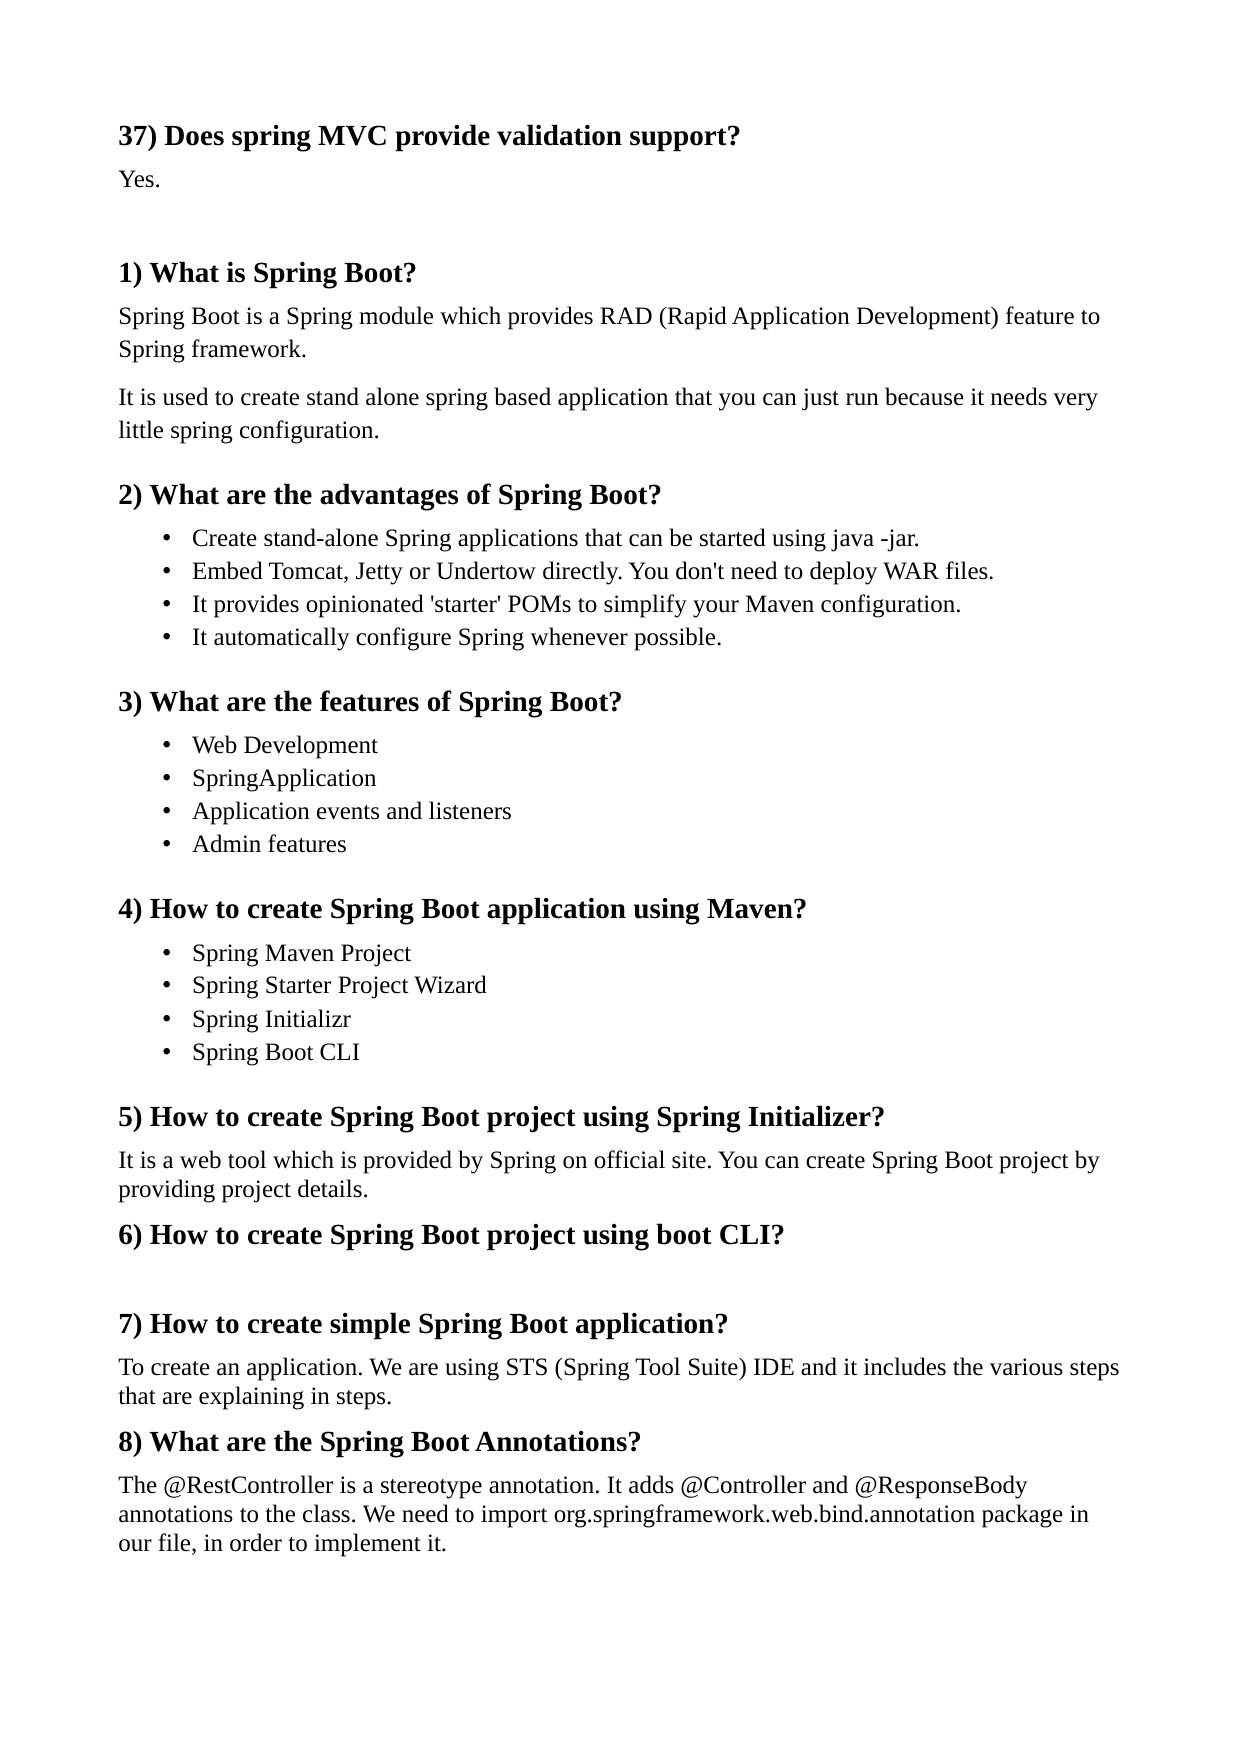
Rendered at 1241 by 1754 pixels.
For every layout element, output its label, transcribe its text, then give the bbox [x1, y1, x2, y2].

list Create stand-alone Spring applications that can be started using java -jar. [162, 523, 1122, 552]
list Spring Initializr [162, 1004, 1122, 1032]
subtitle 7) How to create simple Spring Boot application? [118, 1306, 1122, 1340]
list Admin features [162, 829, 1122, 858]
text It is used to create stand alone spring based application that you can just run because it needs very little spring configuration. [118, 382, 1122, 443]
subtitle 6) How to create Spring Boot project using boot CLI? [118, 1217, 1122, 1251]
list Application events and listeners [162, 796, 1122, 825]
subtitle 1) What is Spring Boot? [118, 255, 1122, 289]
list SpringApplication [162, 763, 1122, 792]
list It automatically configure Spring whenever possible. [162, 622, 1122, 651]
text The @RestController is a stereotype annotation. It adds @Controller and @ResponseBody annotations to the class. We need to import org.springframework.web.bind.annotation package in our file, in order to implement it. [118, 1471, 1122, 1557]
list Spring Starter Project Wizard [162, 971, 1122, 999]
list Spring Maven Project [162, 938, 1122, 966]
text Yes. [118, 164, 1122, 193]
list It provides opinionated 'starter' POMs to simplify your Maven configuration. [162, 589, 1122, 618]
subtitle 8) What are the Spring Boot Annotations? [118, 1424, 1122, 1458]
text It is a web tool which is provided by Spring on official site. You can create Spring Boot project by providing project details. [118, 1145, 1122, 1202]
list Embed Tomcat, Jetty or Undertow directly. You don't need to deploy WAR files. [162, 556, 1122, 585]
list Spring Boot CLI [162, 1037, 1122, 1065]
list Web Development [162, 730, 1122, 759]
subtitle 5) How to create Spring Boot project using Spring Initializer? [118, 1099, 1122, 1132]
text To create an application. We are using STS (Spring Tool Suite) IDE and it includes the various steps that are explaining in steps. [118, 1352, 1122, 1410]
subtitle 2) What are the advantages of Spring Boot? [118, 477, 1122, 511]
text Spring Boot is a Spring module which provides RAD (Rapid Application Development) feature to Spring framework. [118, 301, 1122, 363]
subtitle 37) Does spring MVC provide validation support? [118, 118, 1122, 152]
subtitle 3) What are the features of Spring Boot? [118, 684, 1122, 718]
subtitle 4) How to create Spring Boot application using Maven? [118, 892, 1122, 925]
